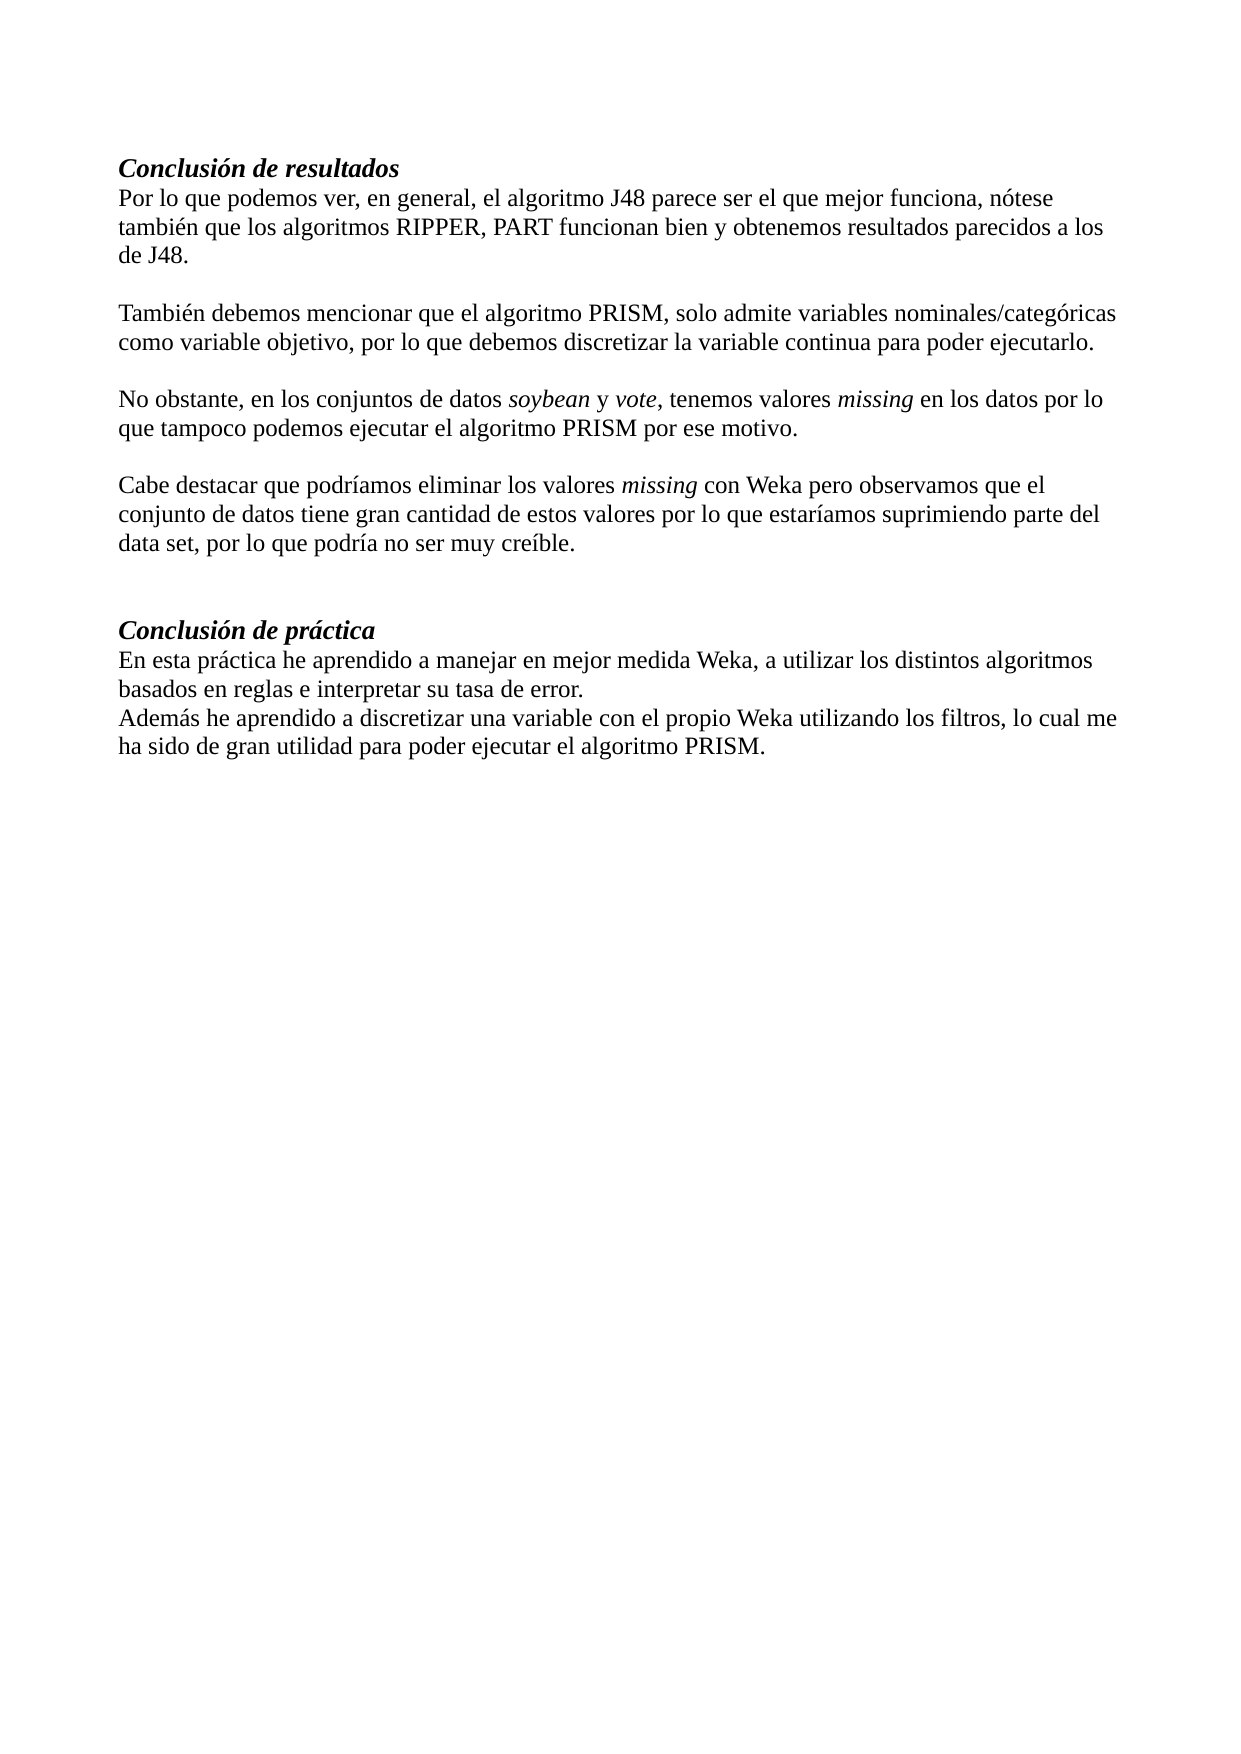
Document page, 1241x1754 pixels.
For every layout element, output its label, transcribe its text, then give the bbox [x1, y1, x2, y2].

text También debemos mencionar que el algoritmo PRISM, solo admite variables nominales/categóricas como variable objetivo, por lo que debemos discretizar la variable continua para poder ejecutarlo. [118, 298, 1122, 355]
text Conclusión de práctica [118, 614, 1122, 645]
text Cabe destacar que podríamos eliminar los valores missing con Weka pero observamos que el conjunto de datos tiene gran cantidad de estos valores por lo que estaríamos suprimiendo parte del data set, por lo que podría no ser muy creíble. [118, 470, 1122, 557]
text Por lo que podemos ver, en general, el algoritmo J48 parece ser el que mejor funciona, nótese también que los algoritmos RIPPER, PART funcionan bien y obtenemos resultados parecidos a los de J48. [118, 183, 1122, 269]
text No obstante, en los conjuntos de datos soybean y vote, tenemos valores missing en los datos por lo que tampoco podemos ejecutar el algoritmo PRISM por ese motivo. [118, 384, 1122, 442]
text Conclusión de resultados [118, 152, 1122, 183]
text En esta práctica he aprendido a manejar en mejor medida Weka, a utilizar los distintos algoritmos basados en reglas e interpretar su tasa de error. [118, 645, 1122, 703]
text Además he aprendido a discretizar una variable con el propio Weka utilizando los filtros, lo cual me ha sido de gran utilidad para poder ejecutar el algoritmo PRISM. [118, 703, 1122, 760]
